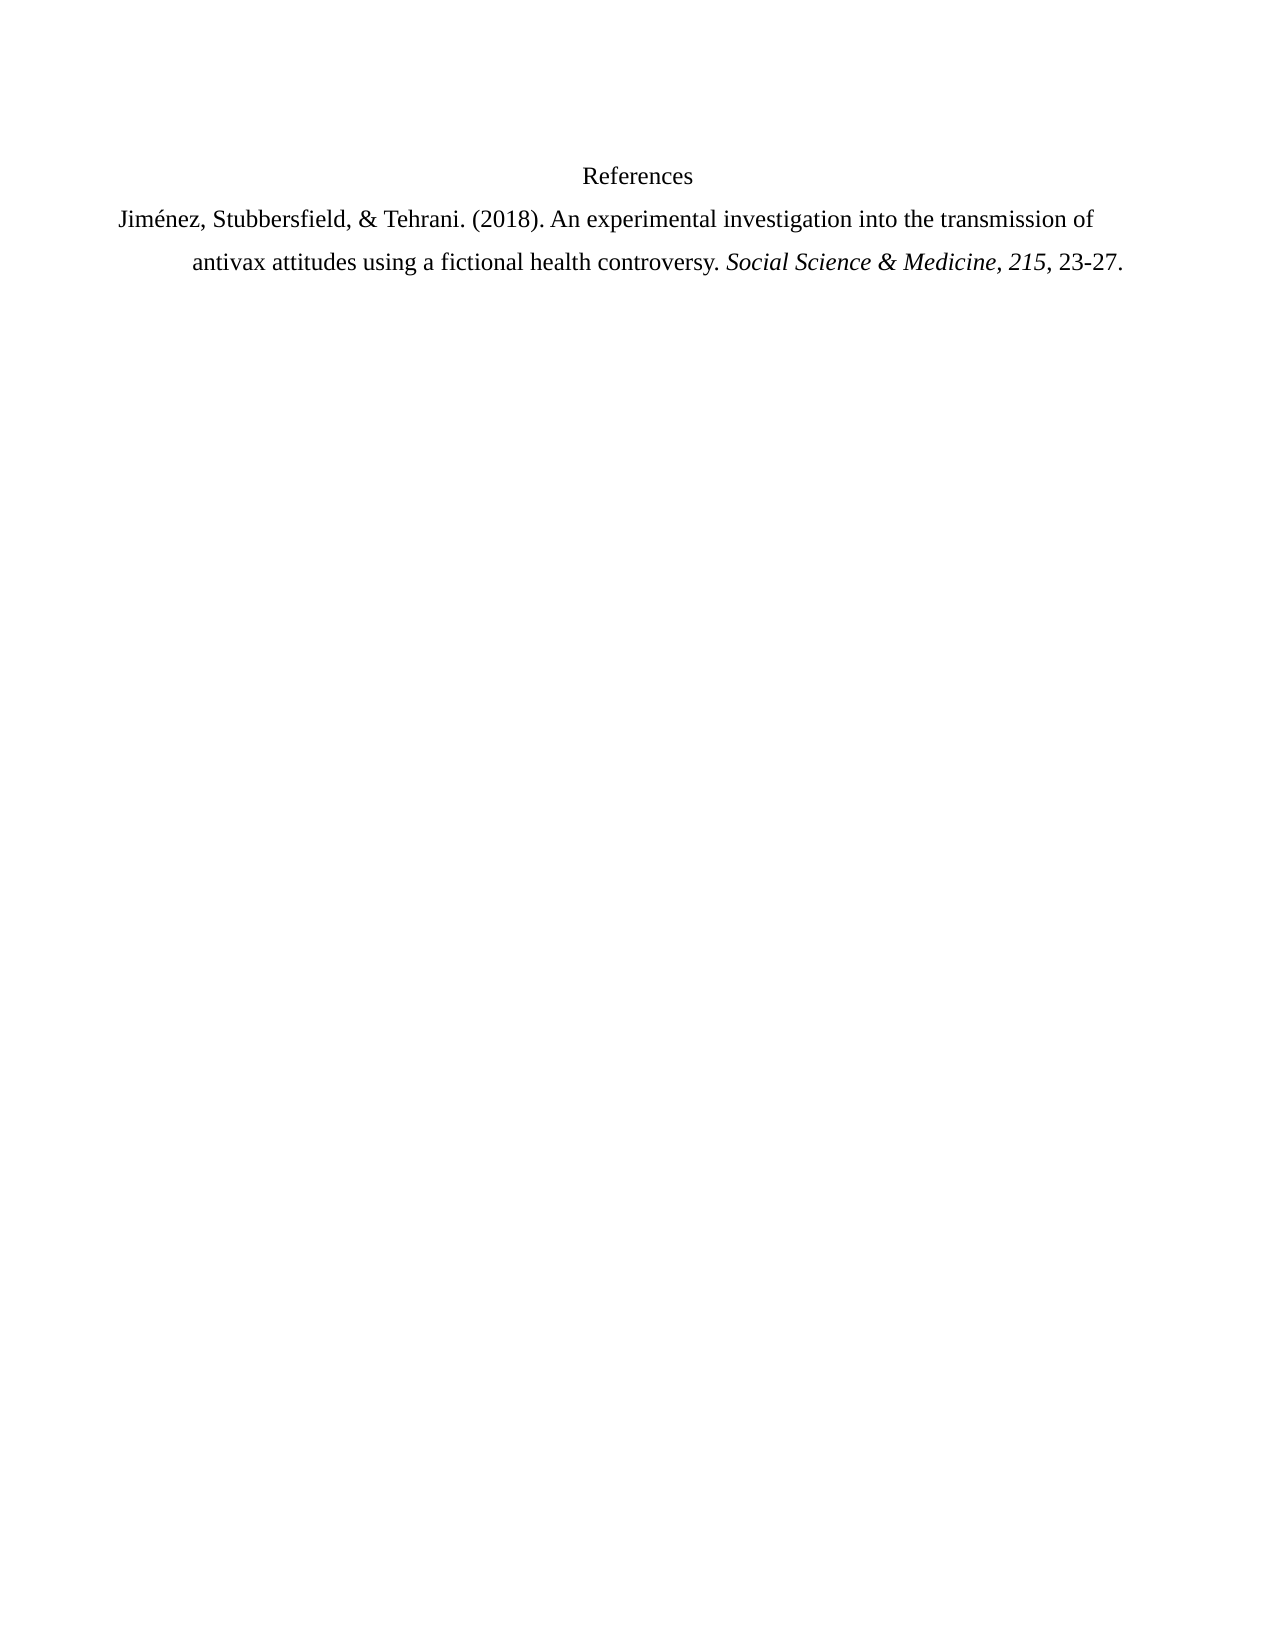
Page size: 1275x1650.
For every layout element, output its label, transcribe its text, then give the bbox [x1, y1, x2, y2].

text References [118, 161, 1157, 190]
text Jiménez, Stubbersfield, & Tehrani. (2018). An experimental investigation into the transmission of [118, 204, 1157, 233]
text antivax attitudes using a fictional health controversy. Social Science & Medicine, 215, 23-27. [118, 247, 1157, 276]
